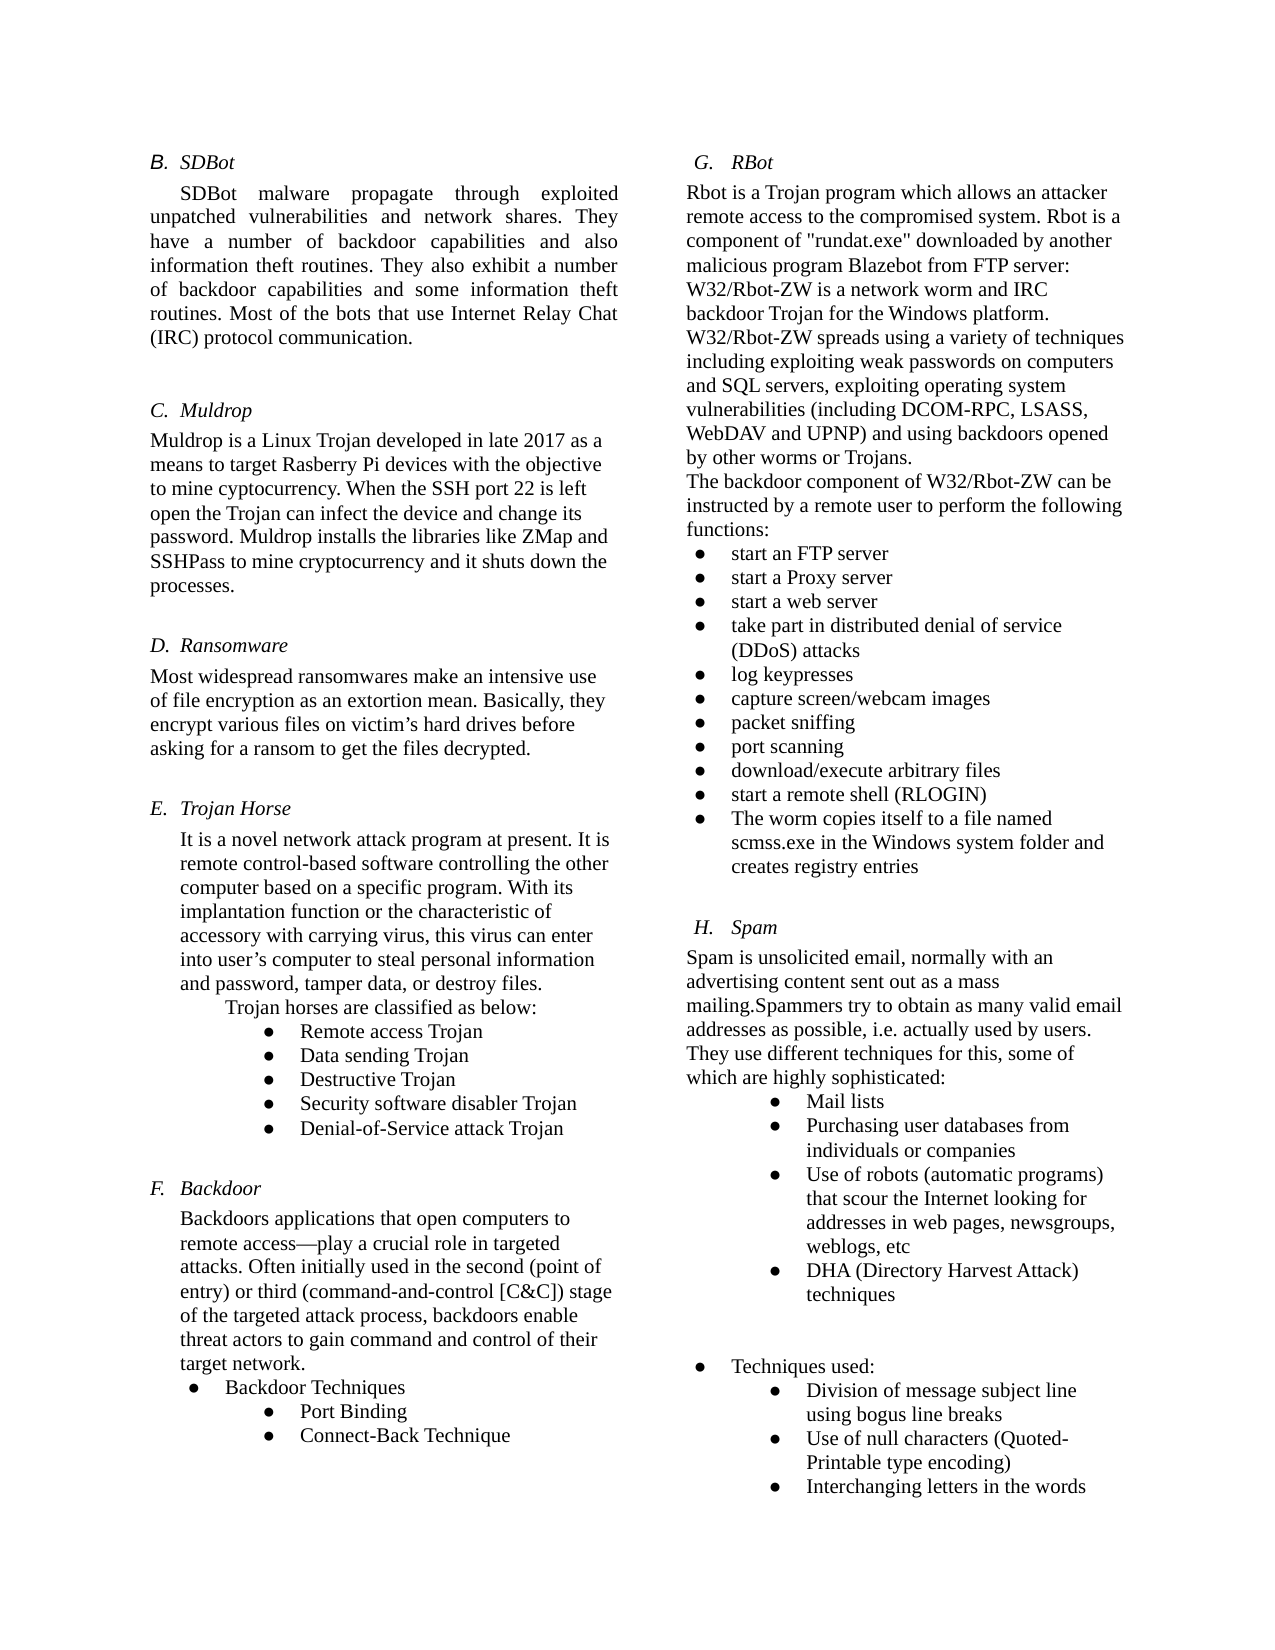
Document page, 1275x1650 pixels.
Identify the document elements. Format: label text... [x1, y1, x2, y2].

text It is a novel network attack program at present. It is remote control-based software controlling the other computer based on a specific program. With its implantation function or the characteristic of accessory with carrying virus, this virus can enter into user’s computer to steal personal information and password, tamper data, or destroy files. [180, 827, 619, 995]
text Most widespread ransomwares make an intensive use of file encryption as an extortion mean. Basically, they encrypt various files on victim’s hard drives before asking for a ransom to get the files decrypted. [150, 663, 619, 760]
text Spam is unsolicited email, normally with an advertising content sent out as a mass mailing.Spammers try to obtain as many valid email addresses as possible, i.e. actually used by users. They use different techniques for this, some of which are highly sophisticated: [686, 945, 1125, 1089]
list The worm copies itself to a file named scmss.exe in the Windows system folder and creates registry entries [694, 806, 1125, 878]
list Security software disabler Trojan [262, 1091, 619, 1115]
subtitle Spam [694, 915, 1125, 939]
subtitle Trojan Horse [150, 796, 619, 820]
list download/execute arbitrary files [694, 758, 1125, 782]
list Use of null characters (Quoted-Printable type encoding) [769, 1426, 1125, 1474]
text Trojan horses are classified as below: [225, 995, 619, 1019]
list Interchanging letters in the words [769, 1474, 1125, 1498]
list Techniques used: [694, 1354, 1125, 1378]
text Muldrop is a Linux Trojan developed in late 2017 as a means to target Rasberry Pi devices with the objective to mine cyptocurrency. When the SSH port 22 is left open the Trojan can infect the device and change its password. Muldrop installs the libraries like ZMap and SSHPass to mine cryptocurrency and it shuts down the processes. [150, 428, 619, 597]
list start an FTP server [694, 541, 1125, 565]
list packet sniffing [694, 710, 1125, 734]
list take part in distributed denial of service (DDoS) attacks [694, 613, 1125, 662]
list Data sending Trojan [262, 1043, 619, 1067]
list start a web server [694, 589, 1125, 613]
list Port Binding [262, 1399, 619, 1423]
list log keypresses [694, 662, 1125, 686]
text W32/Rbot-ZW is a network worm and IRC backdoor Trojan for the Windows platform. W32/Rbot-ZW spreads using a variety of techniques including exploiting weak passwords on computers and SQL servers, exploiting operating system vulnerabilities (including DCOM-RPC, LSASS, WebDAV and UPNP) and using backdoors opened by other worms or Trojans. [686, 277, 1125, 469]
text The backdoor component of W32/Rbot-ZW can be instructed by a remote user to perform the following functions: [686, 469, 1125, 541]
list DHA (Directory Harvest Attack) techniques [769, 1258, 1125, 1306]
subtitle Ransomware [150, 633, 619, 657]
list start a remote shell (RLOGIN) [694, 782, 1125, 806]
subtitle Muldrop [150, 398, 619, 422]
text Rbot is a Trojan program which allows an attacker remote access to the compromised system. Rbot is a component of "rundat.exe" downloaded by another malicious program Blazebot from FTP server: [686, 180, 1125, 277]
subtitle RBot [694, 150, 1125, 174]
list Denial-of-Service attack Trojan [262, 1115, 619, 1139]
list Connect-Back Technique [262, 1423, 619, 1447]
list Remote access Trojan [262, 1019, 619, 1043]
subtitle SDBot [150, 150, 619, 174]
list Division of message subject line using bogus line breaks [769, 1378, 1125, 1426]
list Mail lists [769, 1089, 1125, 1113]
subtitle Backdoor [150, 1176, 619, 1200]
list port scanning [694, 734, 1125, 758]
text SDBot malware propagate through exploited unpatched vulnerabilities and network shares. They have a number of backdoor capabilities and also information theft routines. They also exhibit a number of backdoor capabilities and some information theft routines. Most of the bots that use Internet Relay Chat (IRC) protocol communication. [150, 180, 619, 349]
list start a Proxy server [694, 565, 1125, 589]
text Backdoors applications that open computers to remote access—play a crucial role in targeted attacks. Often initially used in the second (point of entry) or third (command-and-control [C&C]) stage of the targeted attack process, backdoors enable threat actors to gain command and control of their target network. [180, 1206, 619, 1375]
list Backdoor Techniques [187, 1375, 619, 1399]
list capture screen/webcam images [694, 686, 1125, 710]
list Purchasing user databases from individuals or companies [769, 1113, 1125, 1162]
list Destructive Trojan [262, 1067, 619, 1091]
list Use of robots (automatic programs) that scour the Internet looking for addresses in web pages, newsgroups, weblogs, etc [769, 1162, 1125, 1258]
